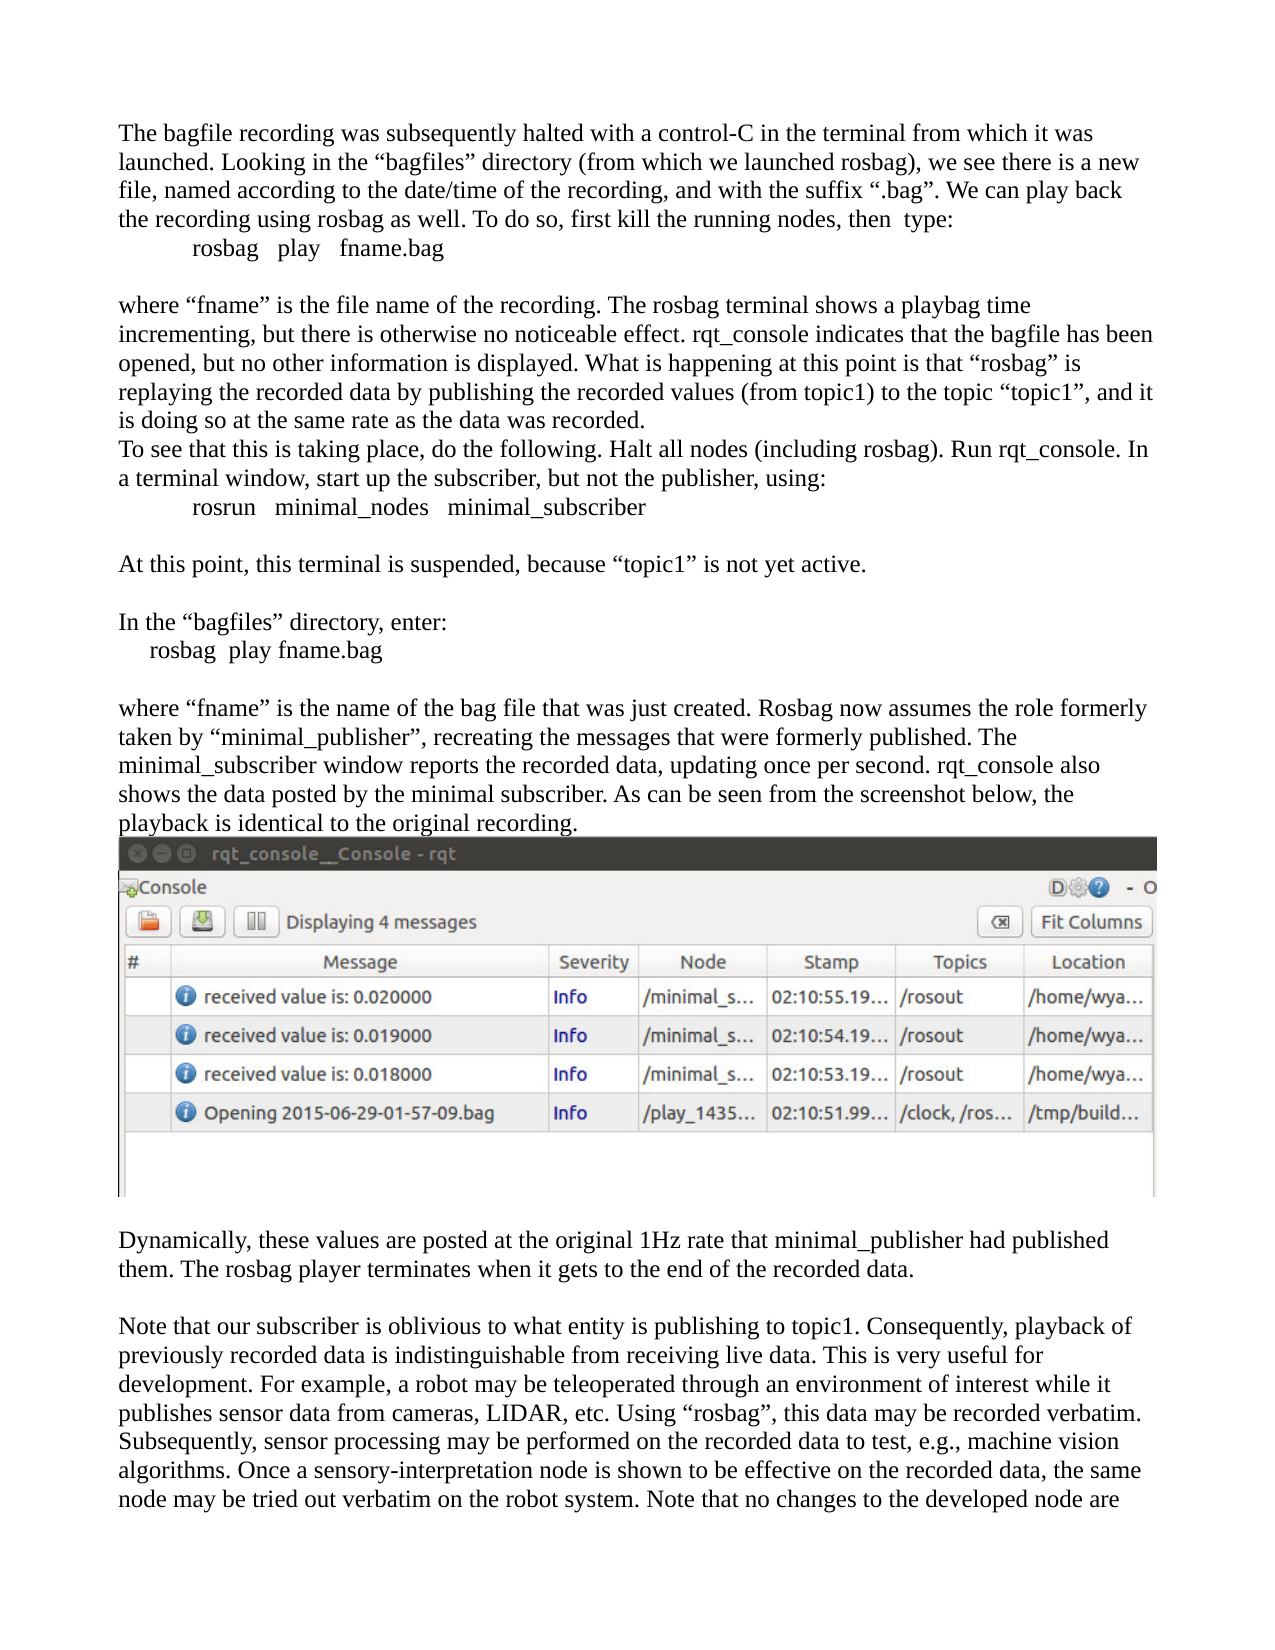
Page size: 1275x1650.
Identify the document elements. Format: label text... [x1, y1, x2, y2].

text rosbag play fname.bag [118, 233, 1157, 262]
text Dynamically, these values are posted at the original 1Hz rate that minimal_publisher had published them. The rosbag player terminates when it gets to the end of the recorded data. [118, 1225, 1157, 1283]
text Subsequently, sensor processing may be performed on the recorded data to test, e.g., machine vision [118, 1426, 1157, 1455]
text launched. Looking in the “bagfiles” directory (from which we launched rosbag), we see there is a new file, named according to the date/time of the recording, and with the suffix “.bag”. We can play back the recording using rosbag as well. To do so, first kill the running nodes, then type: [118, 147, 1157, 233]
text The bagfile recording was subsequently halted with a control-C in the terminal from which it was [118, 118, 1157, 147]
text where “fname” is the name of the bag file that was just created. Rosbag now assumes the role formerly taken by “minimal_publisher”, recreating the messages that were formerly published. The minimal_subscriber window reports the recorded data, updating once per second. rqt_console also shows the data posted by the minimal subscriber. As can be seen from the screenshot below, the playback is identical to the original recording. [118, 693, 1157, 836]
text rosbag play fname.bag [118, 636, 1157, 664]
text To see that this is taking place, do the following. Halt all nodes (including rosbag). Run rqt_console. In a terminal window, start up the subscriber, but not the publisher, using: [118, 434, 1157, 492]
text previously recorded data is indistinguishable from receiving live data. This is very useful for [118, 1340, 1157, 1369]
text development. For example, a robot may be teleoperated through an environment of interest while it [118, 1369, 1157, 1398]
text node may be tried out verbatim on the robot system. Note that no changes to the developed node are [118, 1484, 1157, 1513]
picture [118, 836, 1157, 1197]
text In the “bagfiles” directory, enter: [118, 607, 1157, 636]
text where “fname” is the file name of the recording. The rosbag terminal shows a playbag time incrementing, but there is otherwise no noticeable effect. rqt_console indicates that the bagfile has been opened, but no other information is displayed. What is happening at this point is that “rosbag” is replaying the recorded data by publishing the recorded values (from topic1) to the topic “topic1”, and it is doing so at the same rate as the data was recorded. [118, 291, 1157, 434]
text publishes sensor data from cameras, LIDAR, etc. Using “rosbag”, this data may be recorded verbatim. [118, 1398, 1157, 1426]
text algorithms. Once a sensory-interpretation node is shown to be effective on the recorded data, the same [118, 1455, 1157, 1484]
text At this point, this terminal is suspended, because “topic1” is not yet active. [118, 549, 1157, 578]
text rosrun minimal_nodes minimal_subscriber [118, 492, 1157, 521]
text Note that our subscriber is oblivious to what entity is publishing to topic1. Consequently, playback of [118, 1311, 1157, 1340]
